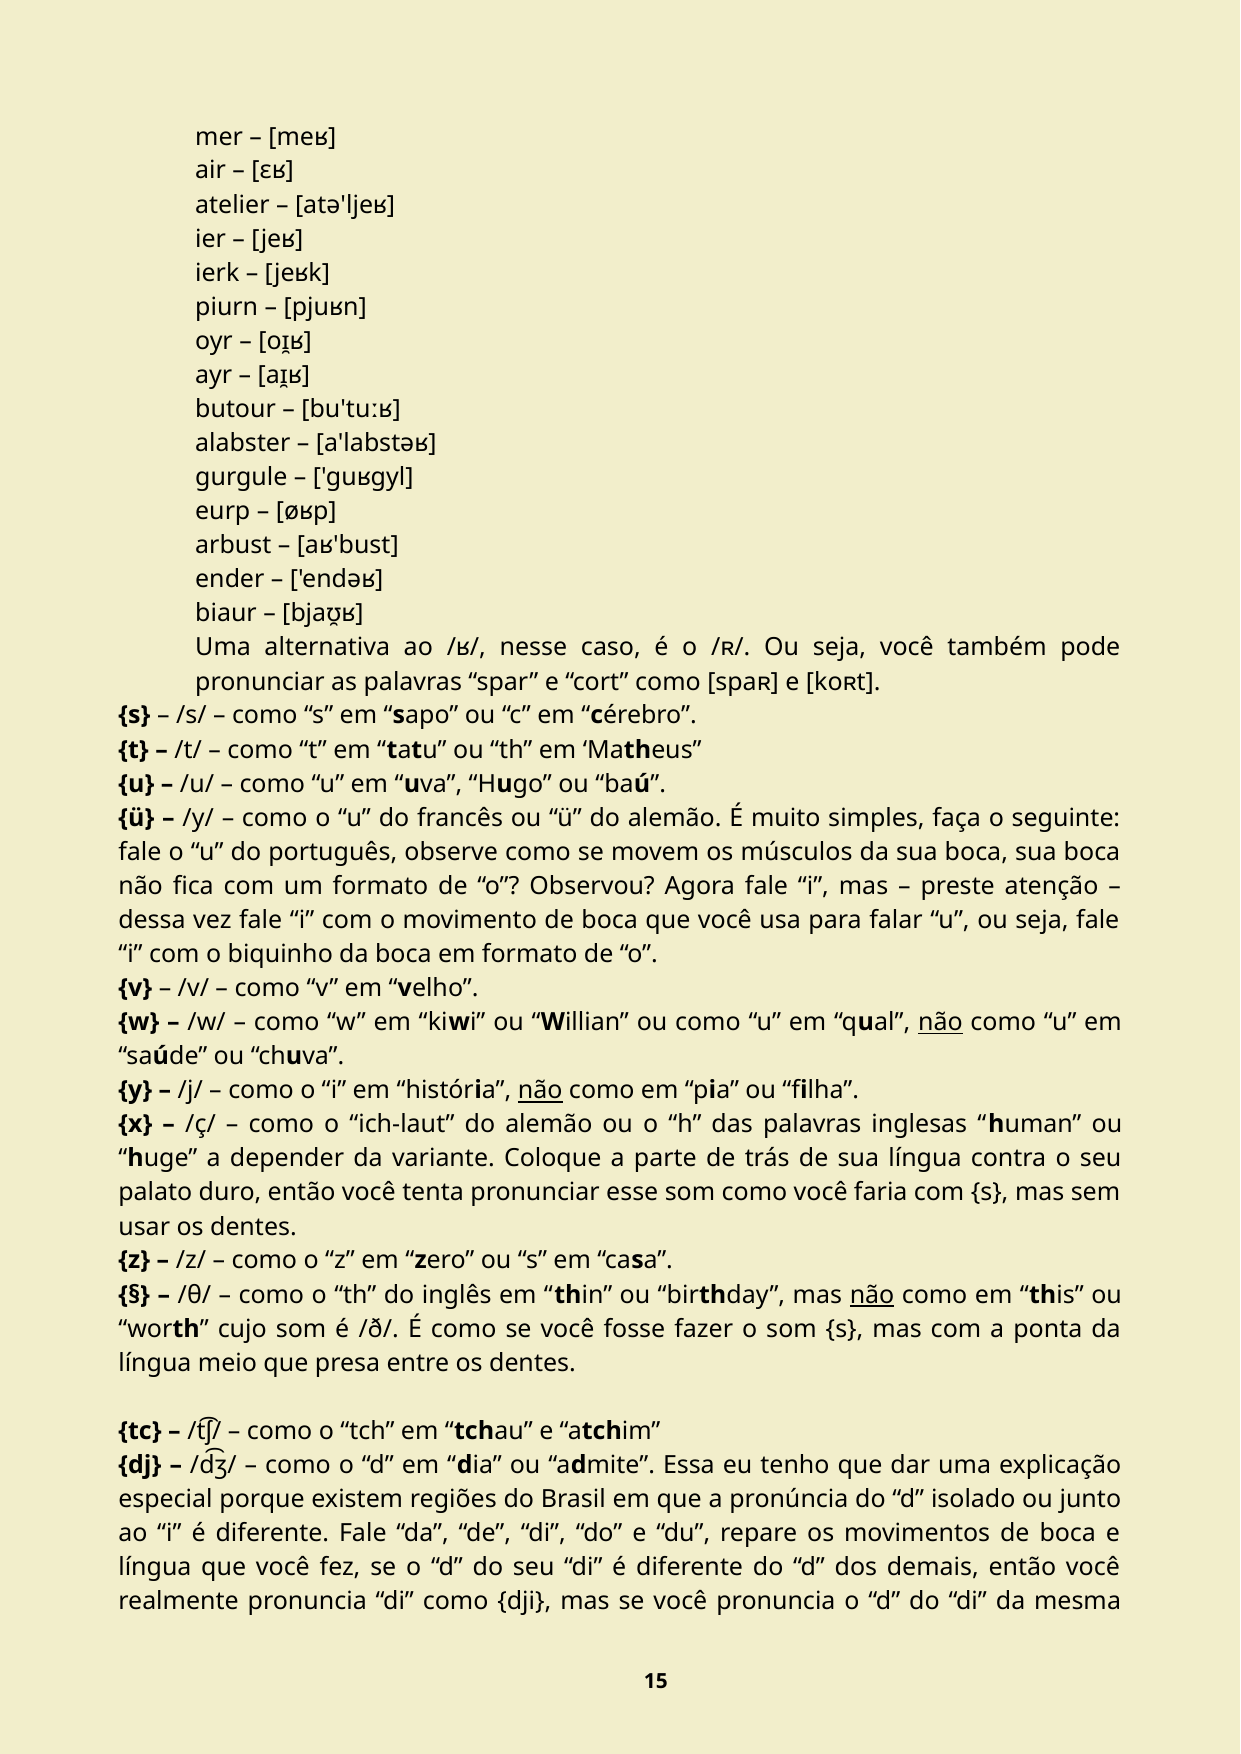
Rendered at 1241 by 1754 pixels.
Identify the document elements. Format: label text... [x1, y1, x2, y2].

text biaur – [bjaʊ̯ʁ] [195, 595, 1122, 629]
text ierk – [jeʁk] [195, 254, 1122, 288]
text {s} – /s/ – como “s” em “sapo” ou “c” em “cérebro”. [118, 697, 1122, 731]
text {tc} – /t͡ʃ/ – como o “tch” em “tchau” e “atchim” [118, 1412, 1122, 1447]
text {ü} – /y/ – como o “u” do francês ou “ü” do alemão. É muito simples, faça o seguinte: fale o “u” do português, observe como se movem os músculos da sua boca, sua boca não fica com um formato de “o”? Observou? Agora fale “i”, mas – preste atenção – dessa vez fale “i” com o movimento de boca que você usa para falar “u”, ou seja, fale “i” com o biquinho da boca em formato de “o”. [118, 799, 1122, 970]
text {t} – /t/ – como “t” em “tatu” ou “th” em ‘Matheus” [118, 731, 1122, 765]
text piurn – [pjuʁn] [195, 288, 1122, 322]
text gurgule – ['guʁgyl] [195, 459, 1122, 493]
text alabster – [a'labstəʁ] [195, 425, 1122, 459]
text Uma alternativa ao /ʁ/, nesse caso, é o /ʀ/. Ou seja, você também pode pronunciar as palavras “spar” e “cort” como [spaʀ] e [koʀt]. [195, 629, 1122, 697]
text ayr – [aɪ̯ʁ] [195, 357, 1122, 391]
text {x} – /ç/ – como o “ich-laut” do alemão ou o “h” das palavras inglesas “human” ou “huge” a depender da variante. Coloque a parte de trás de sua língua contra o seu palato duro, então você tenta pronunciar esse som como você faria com {s}, mas sem usar os dentes. [118, 1106, 1122, 1242]
text butour – [bu'tuːʁ] [195, 391, 1122, 425]
text eurp – [øʁp] [195, 493, 1122, 527]
text mer – [meʁ] [195, 118, 1122, 152]
text ender – ['endəʁ] [195, 561, 1122, 595]
text air – [ɛʁ] [195, 152, 1122, 186]
text {y} – /j/ – como o “i” em “história”, não como em “pia” ou “filha”. [118, 1072, 1122, 1106]
text {z} – /z/ – como o “z” em “zero” ou “s” em “casa”. [118, 1242, 1122, 1276]
text {v} – /v/ – como “v” em “velho”. [118, 970, 1122, 1004]
text atelier – [atə'ljeʁ] [195, 186, 1122, 220]
text {u} – /u/ – como “u” em “uva”, “Hugo” ou “baú”. [118, 765, 1122, 799]
text {§} – /θ/ – como o “th” do inglês em “thin” ou “birthday”, mas não como em “this” ou “worth” cujo som é /ð/. É como se você fosse fazer o som {s}, mas com a ponta da língua meio que presa entre os dentes. [118, 1276, 1122, 1378]
text oyr – [oɪ̯ʁ] [195, 322, 1122, 357]
text {dj} – /d͡ʒ/ – como o “d” em “dia” ou “admite”. Essa eu tenho que dar uma explicação especial porque existem regiões do Brasil em que a pronúncia do “d” isolado ou junto ao “i” é diferente. Fale “da”, “de”, “di”, “do” e “du”, repare os movimentos de boca e língua que você fez, se o “d” do seu “di” é diferente do “d” dos demais, então você realmente pronuncia “di” como {dji}, mas se você pronuncia o “d” do “di” da mesma [118, 1447, 1122, 1617]
text ier – [jeʁ] [195, 220, 1122, 254]
text {w} – /w/ – como “w” em “kiwi” ou “Willian” ou como “u” em “qual”, não como “u” em “saúde” ou “chuva”. [118, 1004, 1122, 1072]
text arbust – [aʁ'bust] [195, 527, 1122, 561]
